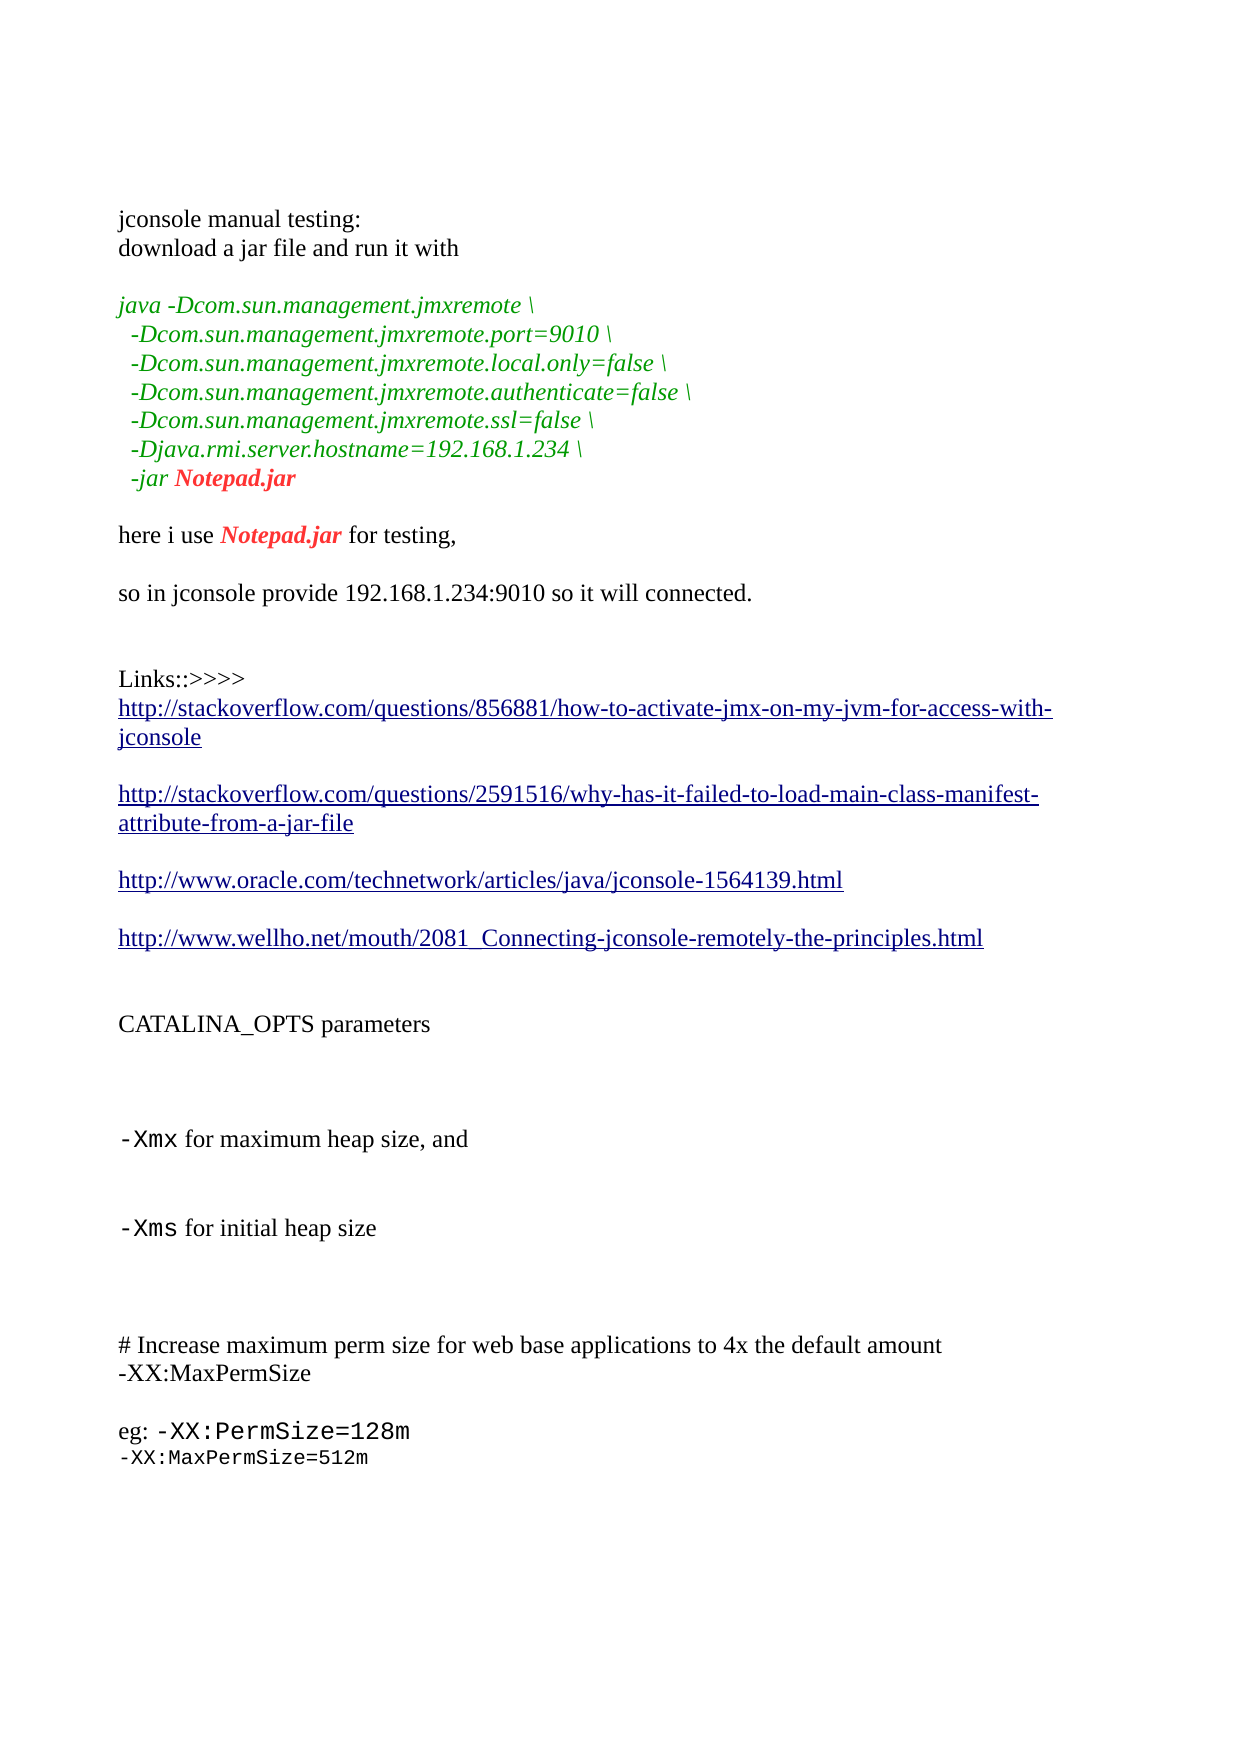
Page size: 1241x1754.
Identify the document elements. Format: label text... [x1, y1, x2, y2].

text -XX:MaxPermSize [118, 1358, 1122, 1387]
text http://stackoverflow.com/questions/856881/how-to-activate-jmx-on-my-jvm-for-access-with-jconsole [118, 693, 1122, 751]
text -Djava.rmi.server.hostname=192.168.1.234 \ [118, 434, 1122, 463]
text java -Dcom.sun.management.jmxremote \ [118, 291, 1122, 319]
text -jar Notepad.jar [118, 463, 1122, 492]
text -XX:MaxPermSize=512m [118, 1447, 1122, 1471]
text http://stackoverflow.com/questions/2591516/why-has-it-failed-to-load-main-class-manifest-attribute-from-a-jar-file [118, 779, 1122, 837]
text http://www.oracle.com/technetwork/articles/java/jconsole-1564139.html [118, 866, 1122, 894]
text # Increase maximum perm size for web base applications to 4x the default amount [118, 1330, 1122, 1358]
text CATALINA_OPTS parameters [118, 1009, 1122, 1038]
text so in jconsole provide 192.168.1.234:9010 so it will connected. [118, 578, 1122, 607]
text Links::>>>> [118, 664, 1122, 693]
text -Dcom.sun.management.jmxremote.ssl=false \ [118, 406, 1122, 434]
text -Dcom.sun.management.jmxremote.authenticate=false \ [118, 377, 1122, 406]
text -Xmx for maximum heap size, and [118, 1124, 1122, 1155]
text here i use Notepad.jar for testing, [118, 521, 1122, 549]
text jconsole manual testing: [118, 204, 1122, 233]
text -Dcom.sun.management.jmxremote.local.only=false \ [118, 348, 1122, 377]
text http://www.wellho.net/mouth/2081_Connecting-jconsole-remotely-the-principles.html [118, 923, 1122, 952]
text eg: -XX:PermSize=128m [118, 1416, 1122, 1447]
text -Dcom.sun.management.jmxremote.port=9010 \ [118, 319, 1122, 348]
text -Xms for initial heap size [118, 1213, 1122, 1243]
text download a jar file and run it with [118, 233, 1122, 262]
